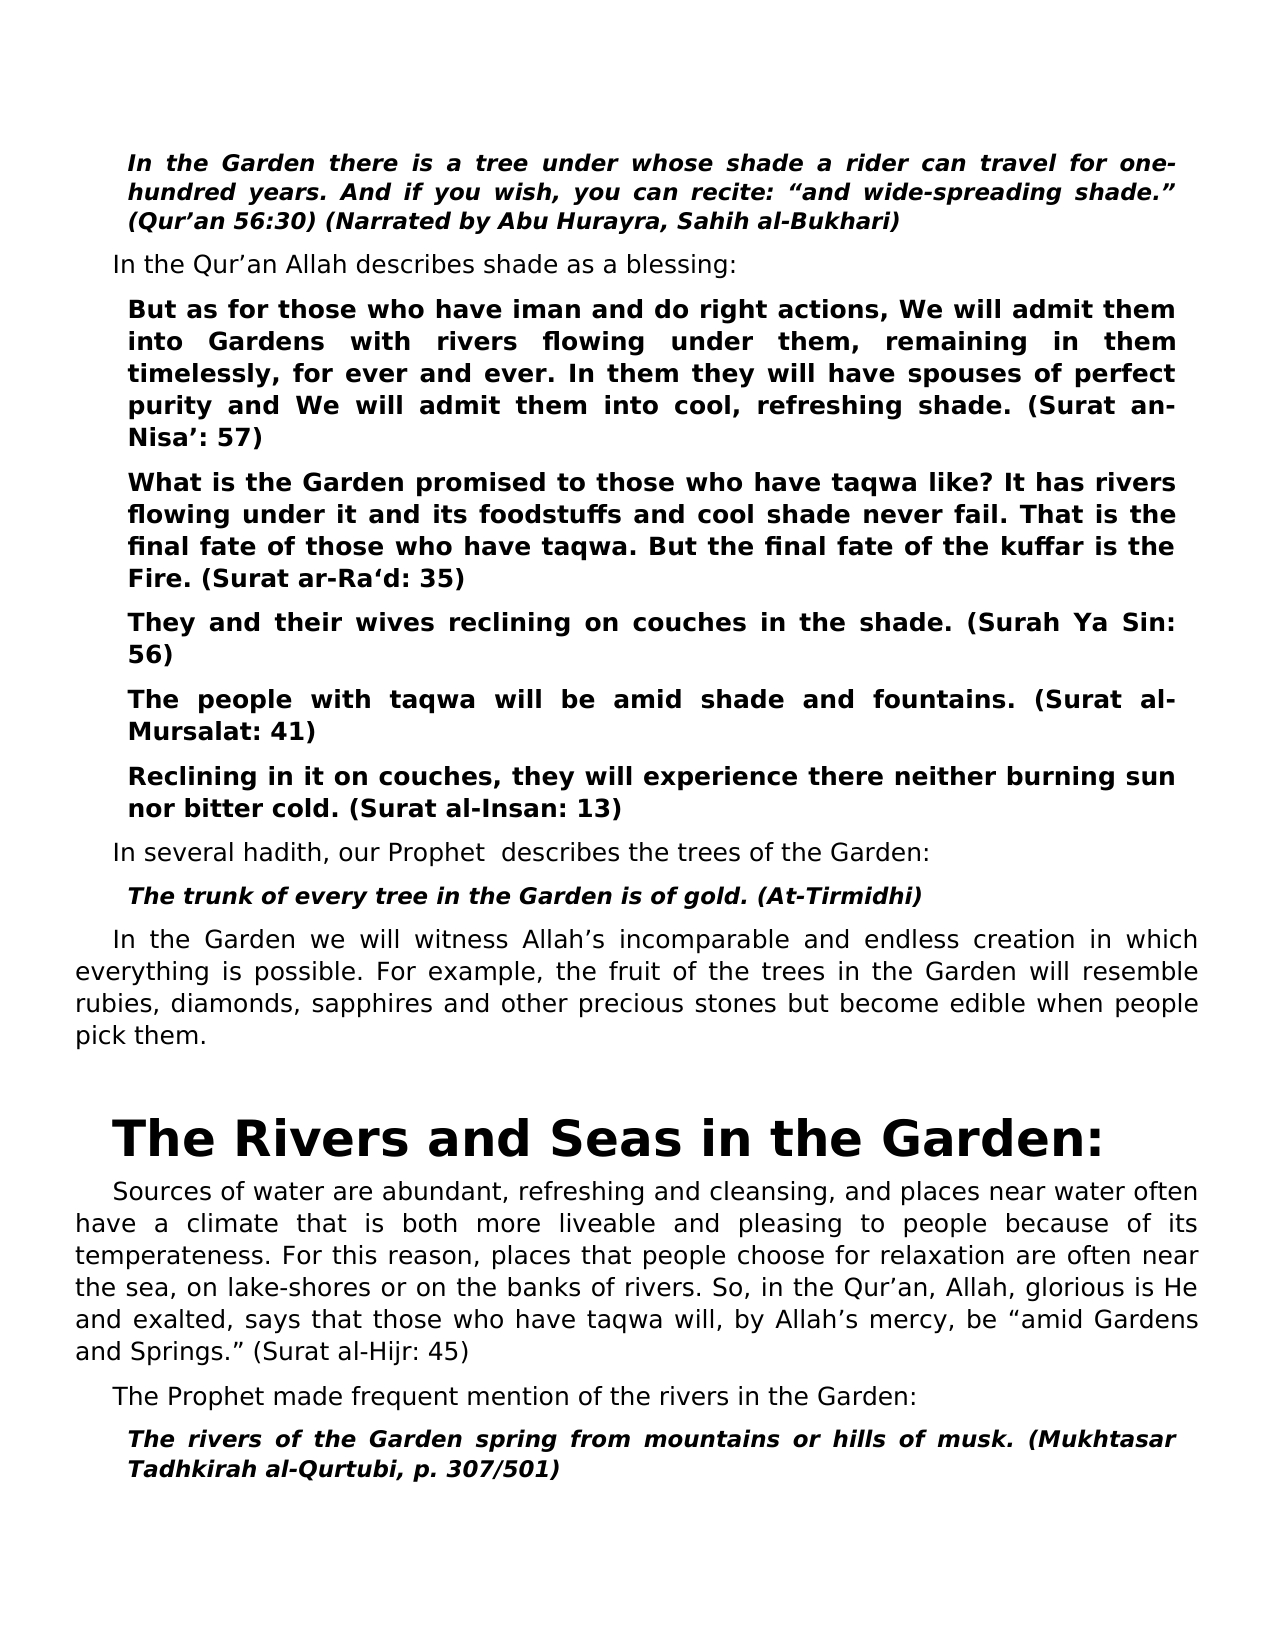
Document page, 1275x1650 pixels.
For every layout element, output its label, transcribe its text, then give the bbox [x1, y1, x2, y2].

text Reclining in it on couches, they will experience there neither burning sun nor bitter cold. (Surat al-Insan: 13) [127, 762, 1177, 823]
text The Prophet made frequent mention of the rivers in the Garden: [75, 1382, 1200, 1411]
text What is the Garden promised to those who have taqwa like? It has rivers flowing under it and its foodstuffs and cool shade never fail. That is the final fate of those who have taqwa. But the final fate of the kuffar is the Fire. (Surat ar-Ra‘d: 35) [127, 468, 1177, 593]
text In the Qur’an Allah describes shade as a blessing: [75, 250, 1200, 279]
text The trunk of every tree in the Garden is of gold. (At-Tirmidhi) [127, 883, 1177, 910]
text In the Garden there is a tree under whose shade a rider can travel for one-hundred years. And if you wish, you can recite: “and wide-spreading shade.” (Qur’an 56:30) (Narrated by Abu Hurayra, Sahih al-Bukhari) [127, 150, 1177, 235]
text The people with taqwa will be amid shade and fountains. (Surat al-Mursalat: 41) [127, 685, 1177, 747]
text In the Garden we will witness Allah’s incomparable and endless creation in which everything is possible. For example, the fruit of the trees in the Garden will resemble rubies, diamonds, sapphires and other precious stones but become edible when people pick them. [75, 925, 1200, 1050]
text The rivers of the Garden spring from mountains or hills of musk. (Mukhtasar Tadhkirah al-Qurtubi, p. 307/501) [127, 1427, 1177, 1482]
text But as for those who have iman and do right actions, We will admit them into Gardens with rivers flowing under them, remaining in them timelessly, for ever and ever. In them they will have spouses of perfect purity and We will admit them into cool, refreshing shade. (Surat an-Nisa’: 57) [127, 295, 1177, 452]
text They and their wives reclining on couches in the shade. (Surah Ya Sin: 56) [127, 609, 1177, 670]
subtitle The Rivers and Seas in the Garden: [112, 1110, 1200, 1169]
text In several hadith, our Prophet describes the trees of the Garden: [75, 839, 1200, 868]
text Sources of water are abundant, refreshing and cleansing, and places near water often have a climate that is both more liveable and pleasing to people because of its temperateness. For this reason, places that people choose for relaxation are often near the sea, on lake-shores or on the banks of rivers. So, in the Qur’an, Allah, glorious is He and exalted, says that those who have taqwa will, by Allah’s mercy, be “amid Gardens and Springs.” (Surat al-Hijr: 45) [75, 1177, 1200, 1367]
